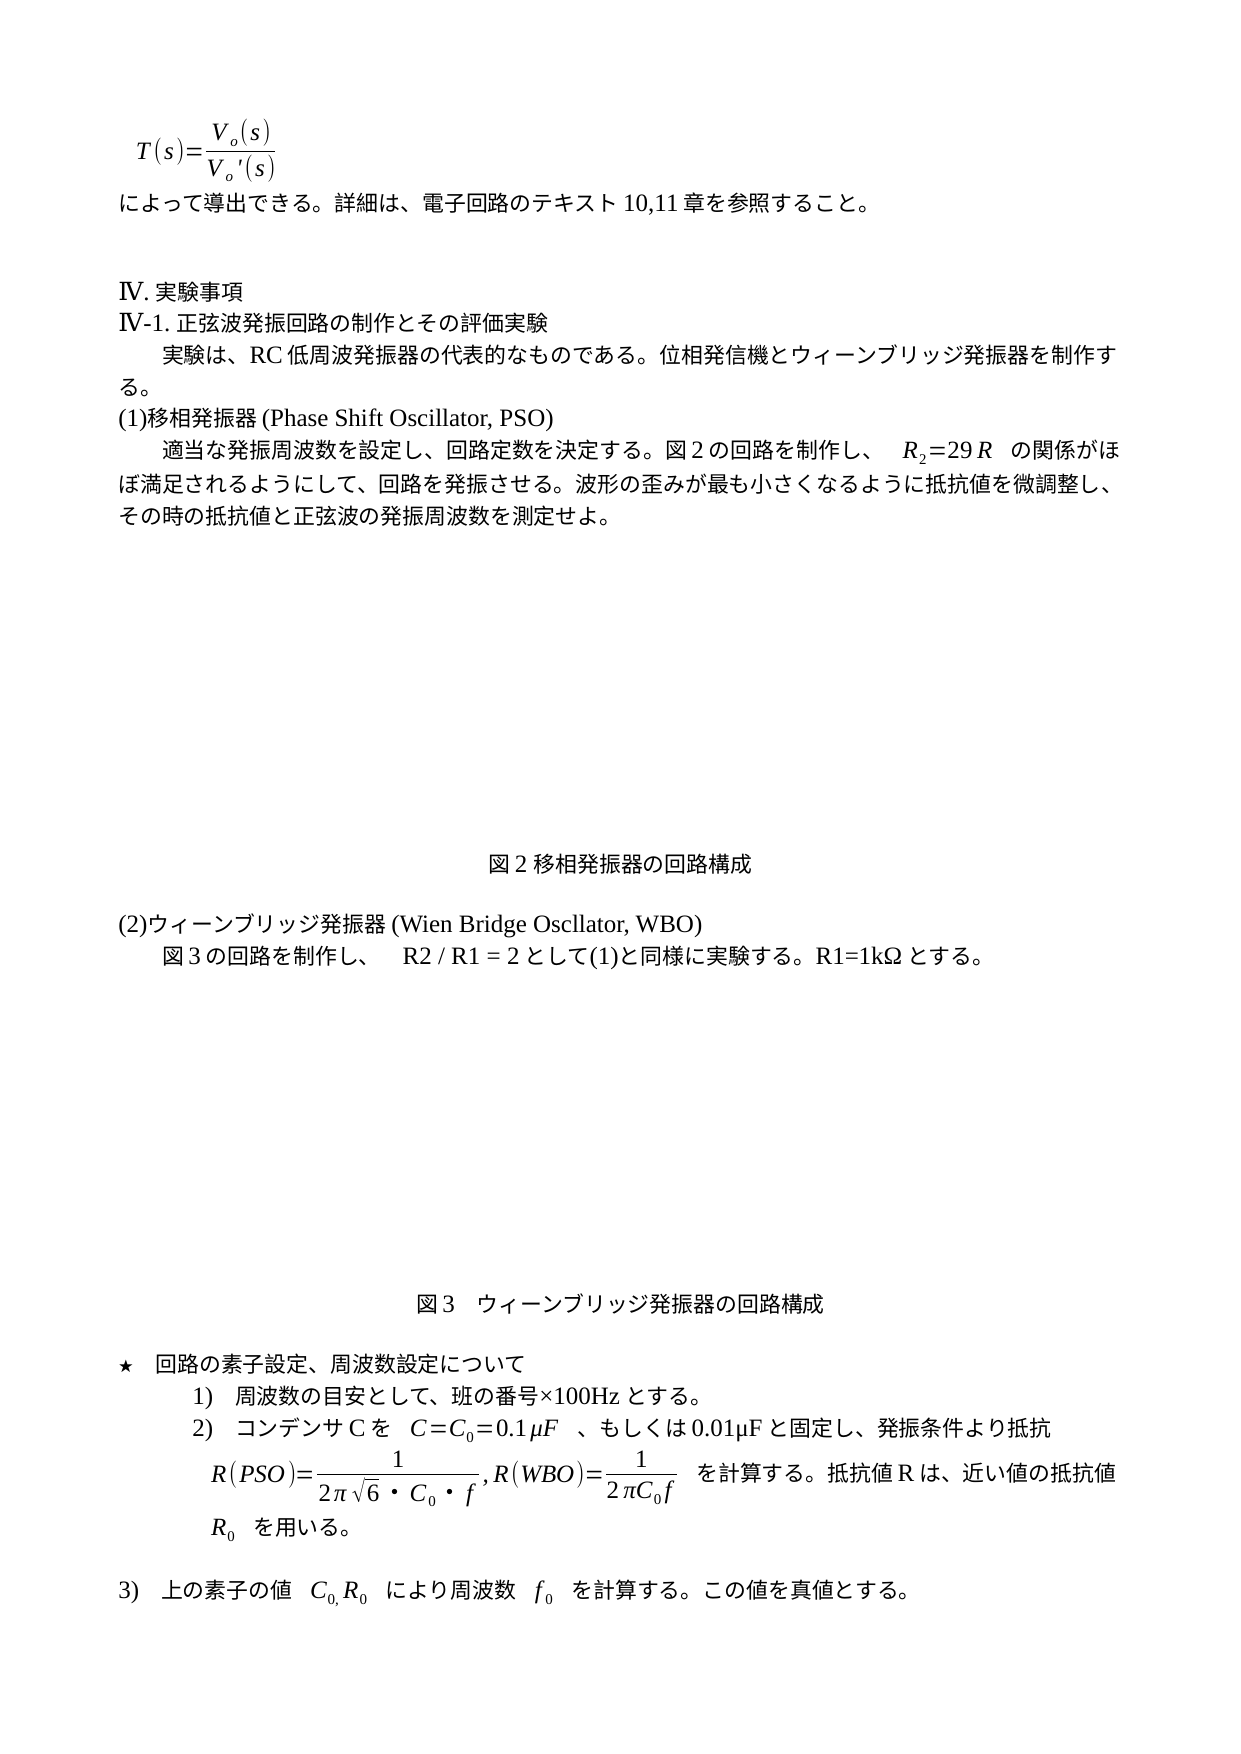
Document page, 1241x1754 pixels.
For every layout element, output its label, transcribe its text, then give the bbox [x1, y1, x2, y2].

text によって導出できる。詳細は、電子回路のテキスト10,11章を参照すること。 [118, 186, 1122, 217]
text 図2 移相発振器の回路構成 [118, 847, 1122, 879]
text ★ 回路の素子設定、周波数設定について [118, 1347, 1122, 1379]
text Ⅳ. 実験事項 [118, 275, 1122, 306]
text 実験は、RC低周波発振器の代表的なものである。位相発信機とウィーンブリッジ発振器を制作する。 [118, 338, 1122, 401]
text 図3の回路を制作し、 R2 / R1 = 2として(1)と同様に実験する。R1=1kΩとする。 [118, 939, 1122, 971]
text (1)移相発振器 (Phase Shift Oscillator, PSO) [118, 401, 1122, 433]
text 1) 周波数の目安として、班の番号×100Hzとする。 [118, 1379, 1122, 1411]
text (2)ウィーンブリッジ発振器 (Wien Bridge Oscllator, WBO) [118, 907, 1122, 939]
text を計算する。抵抗値Rは、近い値の抵抗値 を用いる。 [118, 1445, 1122, 1544]
text 適当な発振周波数を設定し、回路定数を決定する。図2の回路を制作し、の関係がほぼ満足されるようにして、回路を発振させる。波形の歪みが最も小さくなるように抵抗値を微調整し、その時の抵抗値と正弦波の発振周波数を測定せよ。 [118, 433, 1122, 531]
text Ⅳ-1. 正弦波発振回路の制作とその評価実験 [118, 306, 1122, 338]
text 2) コンデンサCを、もしくは0.01μFと固定し、発振条件より抵抗 [118, 1411, 1122, 1445]
text 3) 上の素子の値により周波数を計算する。この値を真値とする。 [118, 1573, 1122, 1608]
text 図3 ウィーンブリッジ発振器の回路構成 [118, 1287, 1122, 1319]
